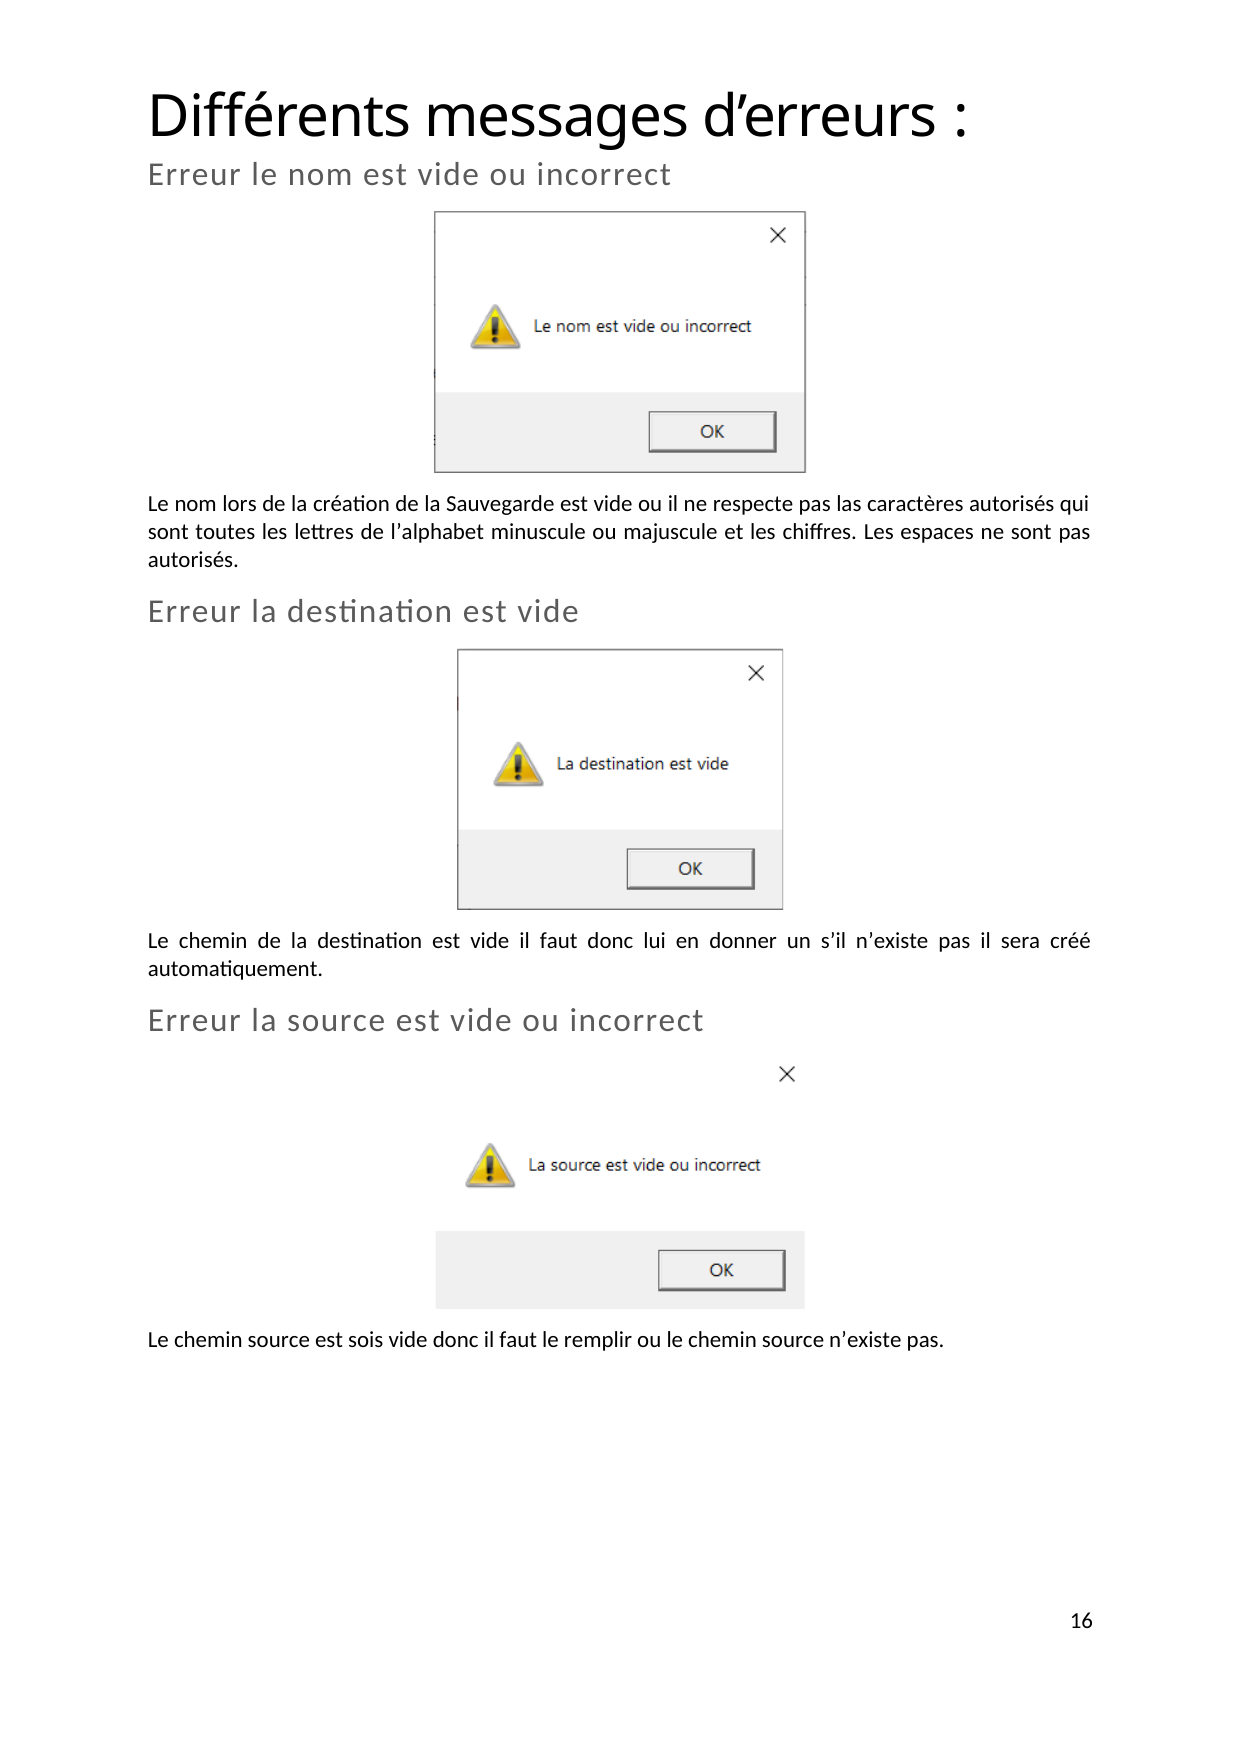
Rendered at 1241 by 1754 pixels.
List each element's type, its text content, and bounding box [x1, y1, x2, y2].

text Le chemin source est sois vide donc il faut le remplir ou le chemin source n’existe pas. [148, 1325, 1093, 1353]
text Le chemin de la destination est vide il faut donc lui en donner un s’il n’existe pas il sera créé automatiquement. [148, 926, 1093, 982]
text Le nom lors de la création de la Sauvegarde est vide ou il ne respecte pas las caractères autorisés qui sont toutes les lettres de l’alphabet minuscule ou majuscule et les chiffres. Les espaces ne sont pas autorisés. [148, 489, 1093, 573]
text Erreur la source est vide ou incorrect [148, 999, 1093, 1040]
text Différents messages d’erreurs : [148, 74, 1093, 153]
text Erreur la destination est vide [148, 590, 1093, 631]
text Erreur le nom est vide ou incorrect [148, 153, 1093, 194]
